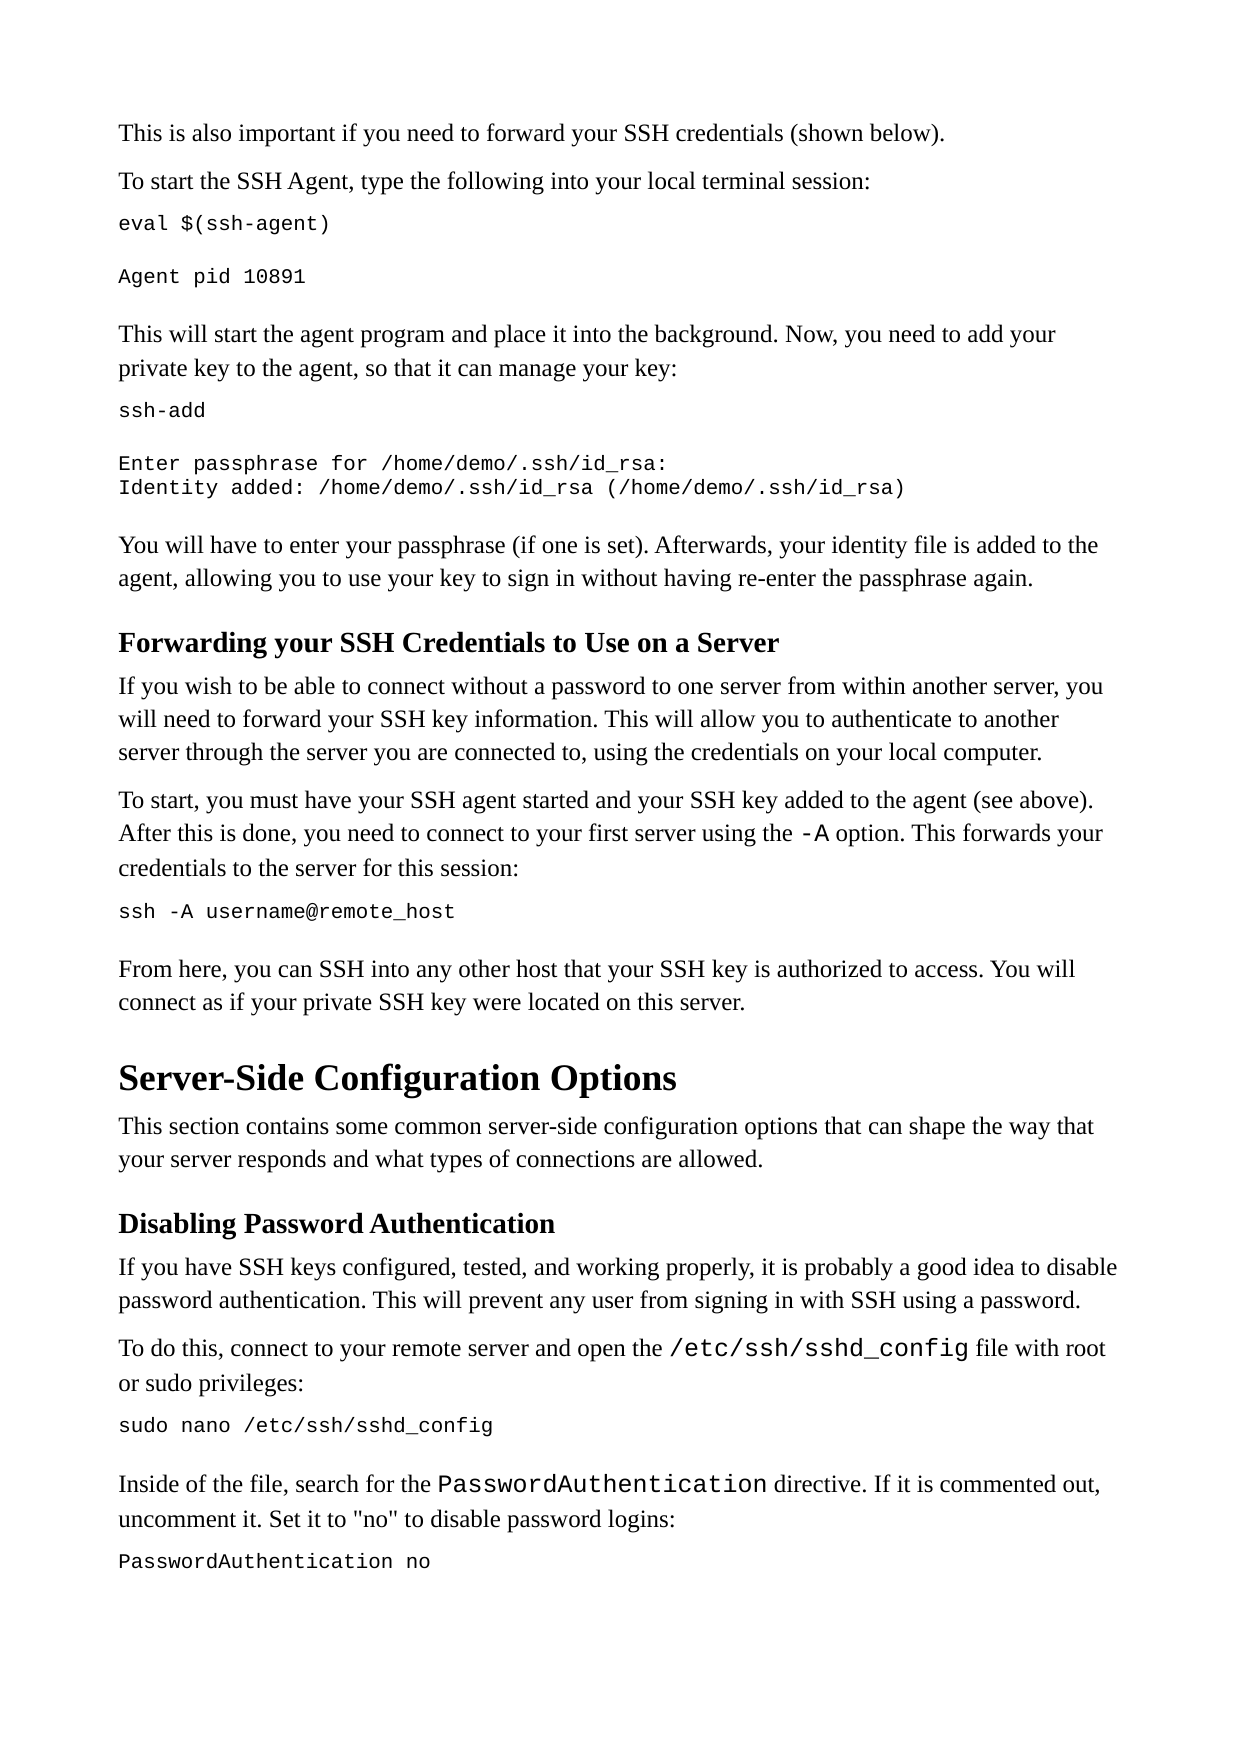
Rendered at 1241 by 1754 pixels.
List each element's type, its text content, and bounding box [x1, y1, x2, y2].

text This is also important if you need to forward your SSH credentials (shown below). [118, 118, 1122, 147]
text Enter passphrase for /home/demo/.ssh/id_rsa: [118, 453, 1122, 477]
text If you wish to be able to connect without a password to one server from within another server, you will need to forward your SSH key information. This will allow you to authenticate to another server through the server you are connected to, using the credentials on your local computer. [118, 671, 1122, 766]
subtitle Disabling Password Authentication [118, 1206, 1122, 1240]
text ssh-add [118, 400, 1122, 424]
text Agent pid 10891 [118, 266, 1122, 290]
subtitle Server-Side Configuration Options [118, 1055, 1122, 1098]
text To do this, connect to your remote server and open the /etc/ssh/sshd_config file with root or sudo privileges: [118, 1333, 1122, 1397]
text This section contains some common server-side configuration options that can shape the way that your server responds and what types of connections are allowed. [118, 1111, 1122, 1173]
text To start the SSH Agent, type the following into your local terminal session: [118, 166, 1122, 194]
text Inside of the file, search for the PasswordAuthentication directive. If it is commented out, uncomment it. Set it to "no" to disable password logins: [118, 1469, 1122, 1532]
text PasswordAuthentication no [118, 1551, 1122, 1575]
text If you have SSH keys configured, tested, and working properly, it is probably a good idea to disable password authentication. This will prevent any user from signing in with SSH using a password. [118, 1252, 1122, 1314]
text This will start the agent program and place it into the background. Now, you need to add your private key to the agent, so that it can manage your key: [118, 319, 1122, 381]
text eval $(ssh-agent) [118, 213, 1122, 237]
text ssh -A username@remote_host [118, 901, 1122, 924]
text sudo nano /etc/ssh/sshd_config [118, 1416, 1122, 1439]
text From here, you can SSH into any other host that your SSH key is authorized to access. You will connect as if your private SSH key were located on this server. [118, 954, 1122, 1016]
text You will have to enter your passphrase (if one is set). Afterwards, your identity file is added to the agent, allowing you to use your key to sign in without having re-enter the passphrase again. [118, 530, 1122, 592]
subtitle Forwarding your SSH Credentials to Use on a Server [118, 625, 1122, 659]
text To start, you must have your SSH agent started and your SSH key added to the agent (see above). After this is done, you need to connect to your first server using the -A option. This forwards your credentials to the server for this session: [118, 785, 1122, 882]
text Identity added: /home/demo/.ssh/id_rsa (/home/demo/.ssh/id_rsa) [118, 477, 1122, 501]
